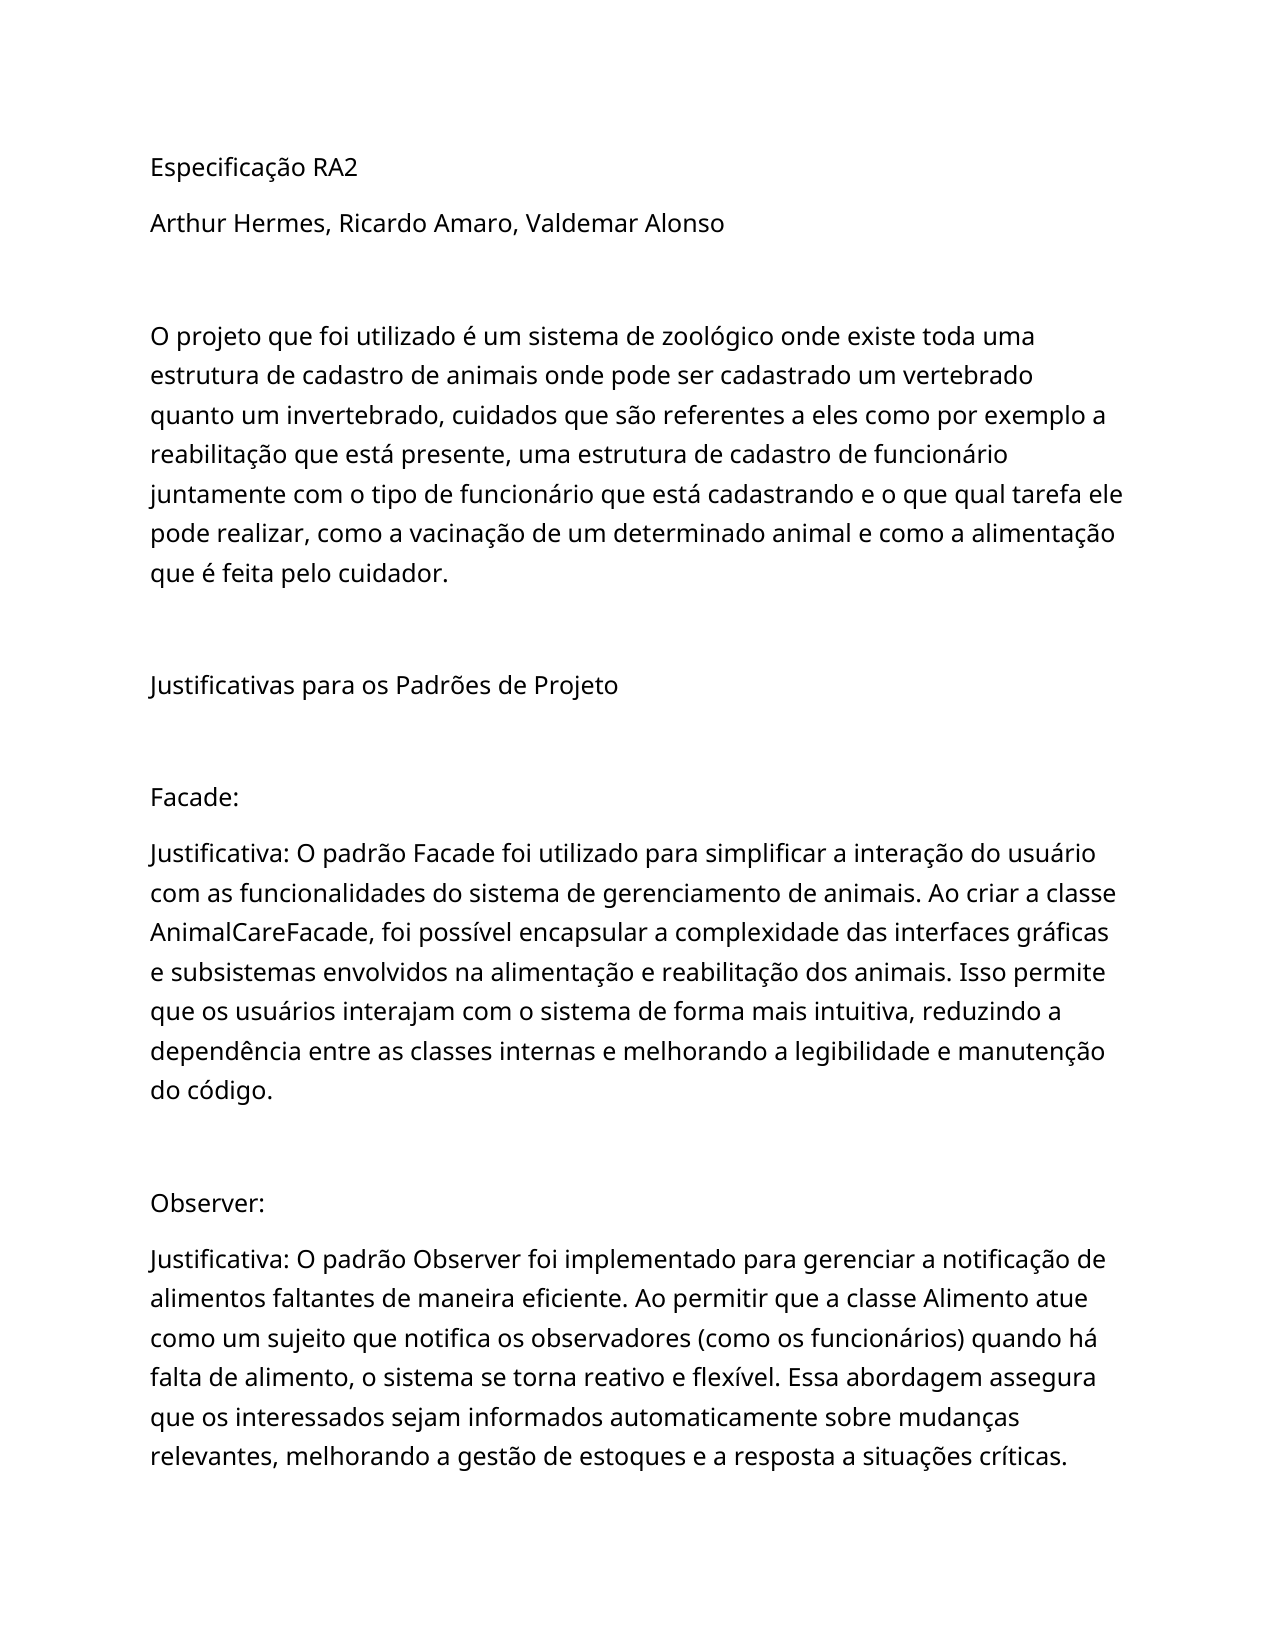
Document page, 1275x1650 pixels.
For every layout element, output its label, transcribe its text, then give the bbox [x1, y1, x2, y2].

text Arthur Hermes, Ricardo Amaro, Valdemar Alonso [150, 206, 1125, 240]
text Especificação RA2 [150, 150, 1125, 184]
text Observer: [150, 1185, 1125, 1219]
text Facade: [150, 780, 1125, 814]
text Justificativa: O padrão Facade foi utilizado para simplificar a interação do usuário com as funcionalidades do sistema de gerenciamento de animais. Ao criar a classe AnimalCareFacade, foi possível encapsular a complexidade das interfaces gráficas e subsistemas envolvidos na alimentação e reabilitação dos animais. Isso permite que os usuários interajam com o sistema de forma mais intuitiva, reduzindo a dependência entre as classes internas e melhorando a legibilidade e manutenção do código. [150, 836, 1125, 1107]
text Justificativa: O padrão Observer foi implementado para gerenciar a notificação de alimentos faltantes de maneira eficiente. Ao permitir que a classe Alimento atue como um sujeito que notifica os observadores (como os funcionários) quando há falta de alimento, o sistema se torna reativo e flexível. Essa abordagem assegura que os interessados sejam informados automaticamente sobre mudanças relevantes, melhorando a gestão de estoques e a resposta a situações críticas. [150, 1241, 1125, 1473]
text O projeto que foi utilizado é um sistema de zoológico onde existe toda uma estrutura de cadastro de animais onde pode ser cadastrado um vertebrado quanto um invertebrado, cuidados que são referentes a eles como por exemplo a reabilitação que está presente, uma estrutura de cadastro de funcionário juntamente com o tipo de funcionário que está cadastrando e o que qual tarefa ele pode realizar, como a vacinação de um determinado animal e como a alimentação que é feita pelo cuidador. [150, 318, 1125, 589]
text Justificativas para os Padrões de Projeto [150, 668, 1125, 702]
